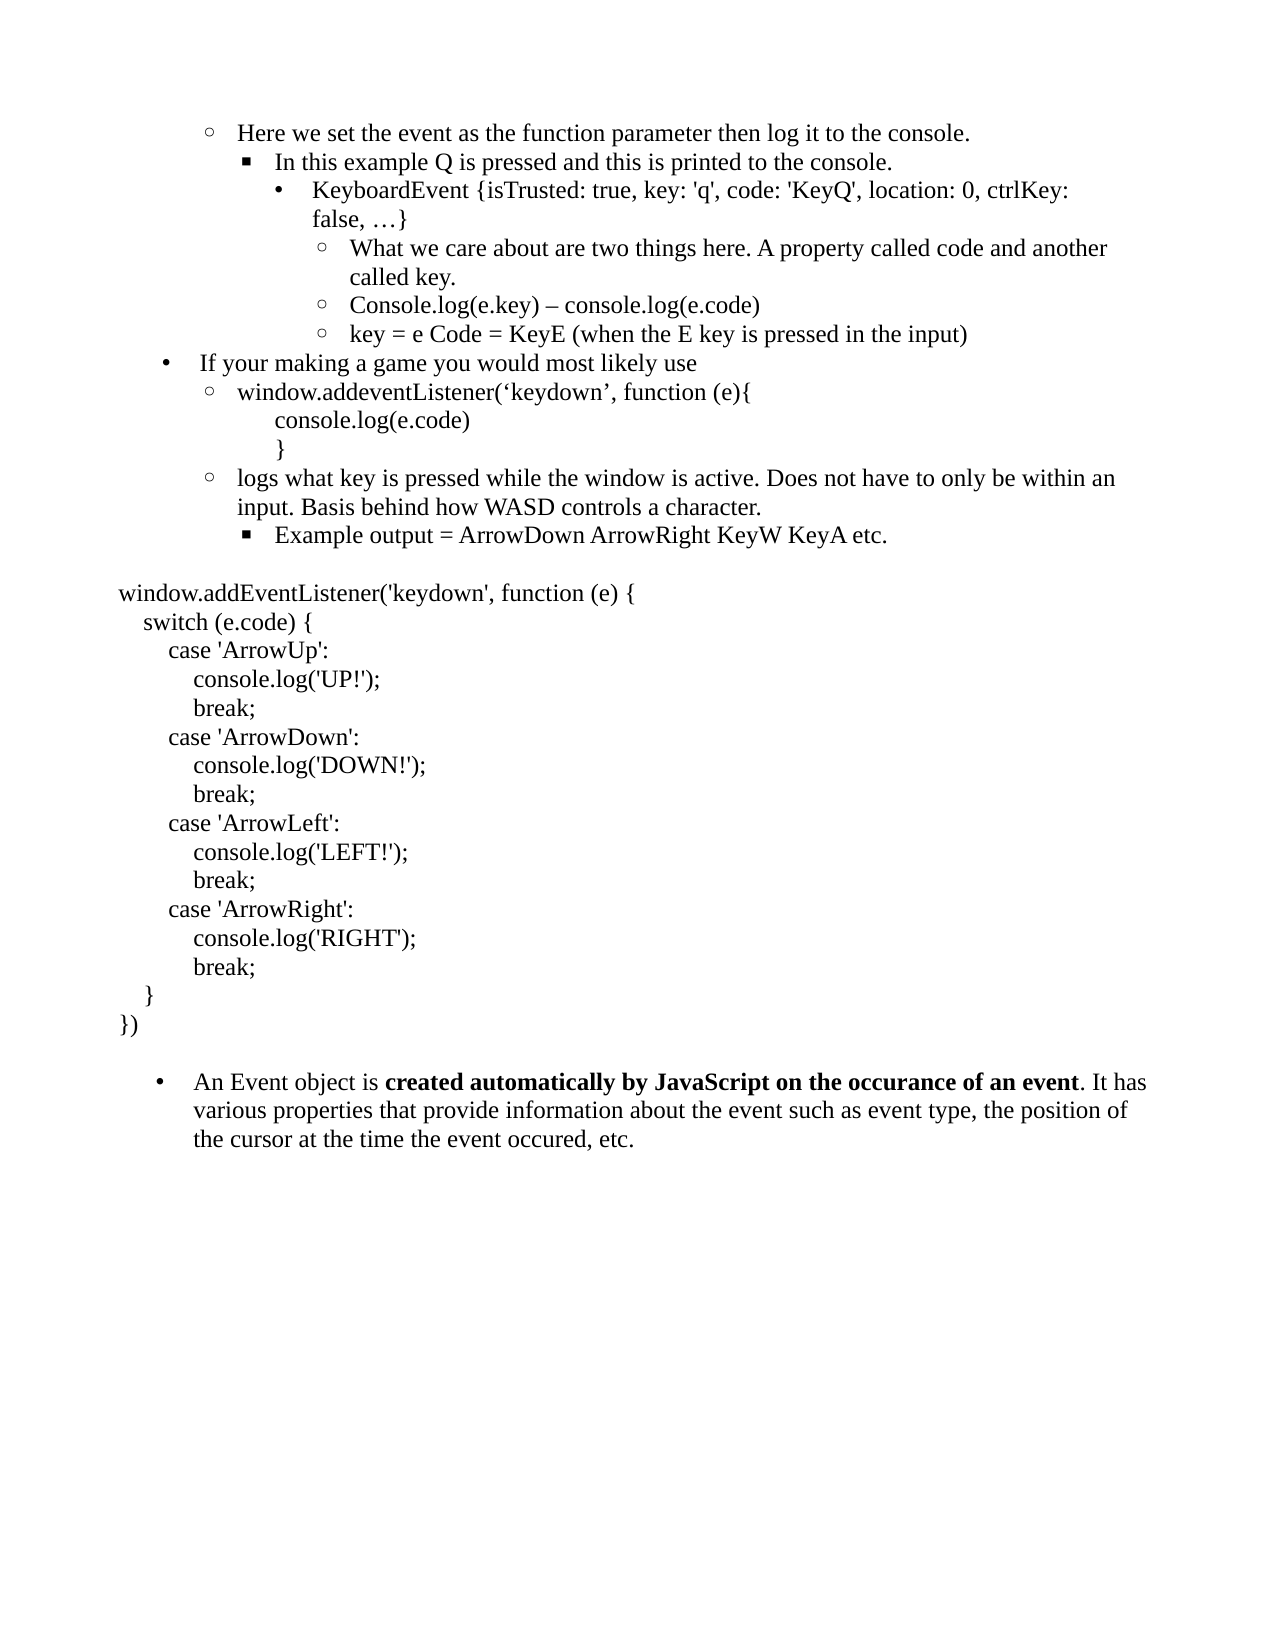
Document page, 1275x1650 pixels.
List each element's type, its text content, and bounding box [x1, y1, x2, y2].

list An Event object is created automatically by JavaScript on the occurance of an event. It has various properties that provide information about the event such as event type, the position of the cursor at the time the event occured, etc. [156, 1067, 1157, 1153]
text console.log('UP!'); [118, 664, 1157, 693]
list If your making a game you would most likely use [162, 348, 1157, 377]
text break; [118, 952, 1157, 981]
list logs what key is pressed while the window is active. Does not have to only be within an input. Basis behind how WASD controls a character. [199, 463, 1157, 521]
list window.addeventListener(‘keydown’, function (e){ [199, 377, 1157, 406]
text case 'ArrowLeft': [118, 808, 1157, 837]
list Example output = ArrowDown ArrowRight KeyW KeyA etc. [237, 521, 1157, 549]
list KeyboardEvent {isTrusted: true, key: 'q', code: 'KeyQ', location: 0, ctrlKey: false, …} [274, 176, 1157, 233]
list } [237, 434, 1157, 463]
text case 'ArrowUp': [118, 636, 1157, 664]
text break; [118, 779, 1157, 808]
text window.addEventListener('keydown', function (e) { [118, 578, 1157, 607]
text break; [118, 693, 1157, 722]
list In this example Q is pressed and this is printed to the console. [237, 147, 1157, 176]
list key = e Code = KeyE (when the E key is pressed in the input) [312, 319, 1157, 348]
text case 'ArrowRight': [118, 894, 1157, 923]
text console.log('DOWN!'); [118, 751, 1157, 779]
text case 'ArrowDown': [118, 722, 1157, 751]
text break; [118, 866, 1157, 894]
text switch (e.code) { [118, 607, 1157, 636]
list Console.log(e.key) – console.log(e.code) [312, 291, 1157, 319]
list Here we set the event as the function parameter then log it to the console. [199, 118, 1157, 147]
list What we care about are two things here. A property called code and another called key. [312, 233, 1157, 291]
list console.log(e.code) [237, 406, 1157, 434]
text }) [118, 1009, 1157, 1038]
text } [118, 981, 1157, 1009]
text console.log('RIGHT'); [118, 923, 1157, 952]
text console.log('LEFT!'); [118, 837, 1157, 866]
